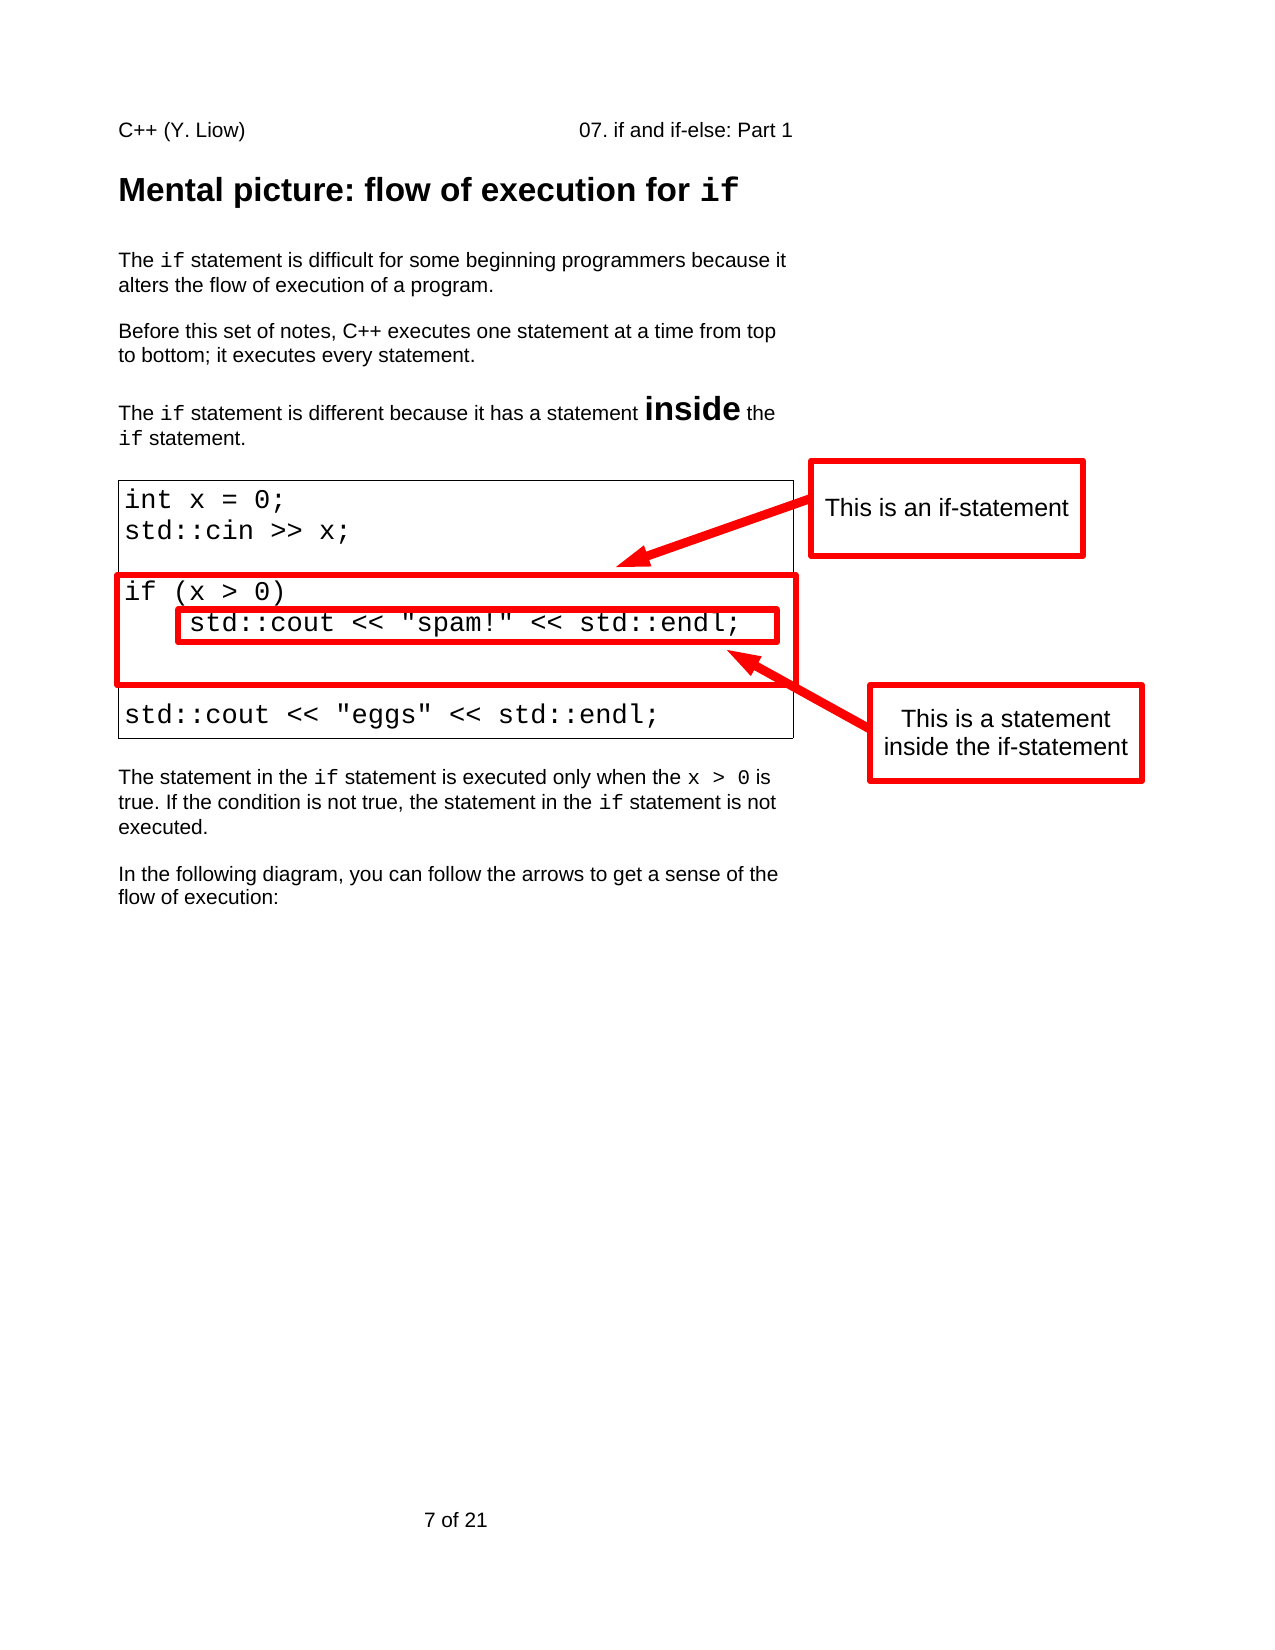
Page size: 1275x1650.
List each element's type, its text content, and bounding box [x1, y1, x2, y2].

text The statement in the if statement is executed only when the x > 0 is true. If the condition is not true, the statement in the if statement is not executed. [118, 765, 793, 839]
text In the following diagram, you can follow the arrows to get a sense of the flow of execution: [118, 862, 793, 908]
text The if statement is different because it has a statement inside the if statement. [118, 390, 793, 452]
table_header if (x > 0) std::cout << "spam!" << std::endl; [120, 578, 793, 682]
text The if statement is difficult for some beginning programmers because it alters the flow of execution of a program. [118, 248, 793, 297]
text Before this set of notes, C++ executes one statement at a time from top to bottom; it executes every statement. [118, 320, 793, 366]
table_header std::cout << "eggs" << std::endl; [119, 688, 793, 737]
text Mental picture: flow of execution for if [118, 171, 793, 211]
table_header int x = 0; std::cin >> x; [119, 481, 793, 572]
